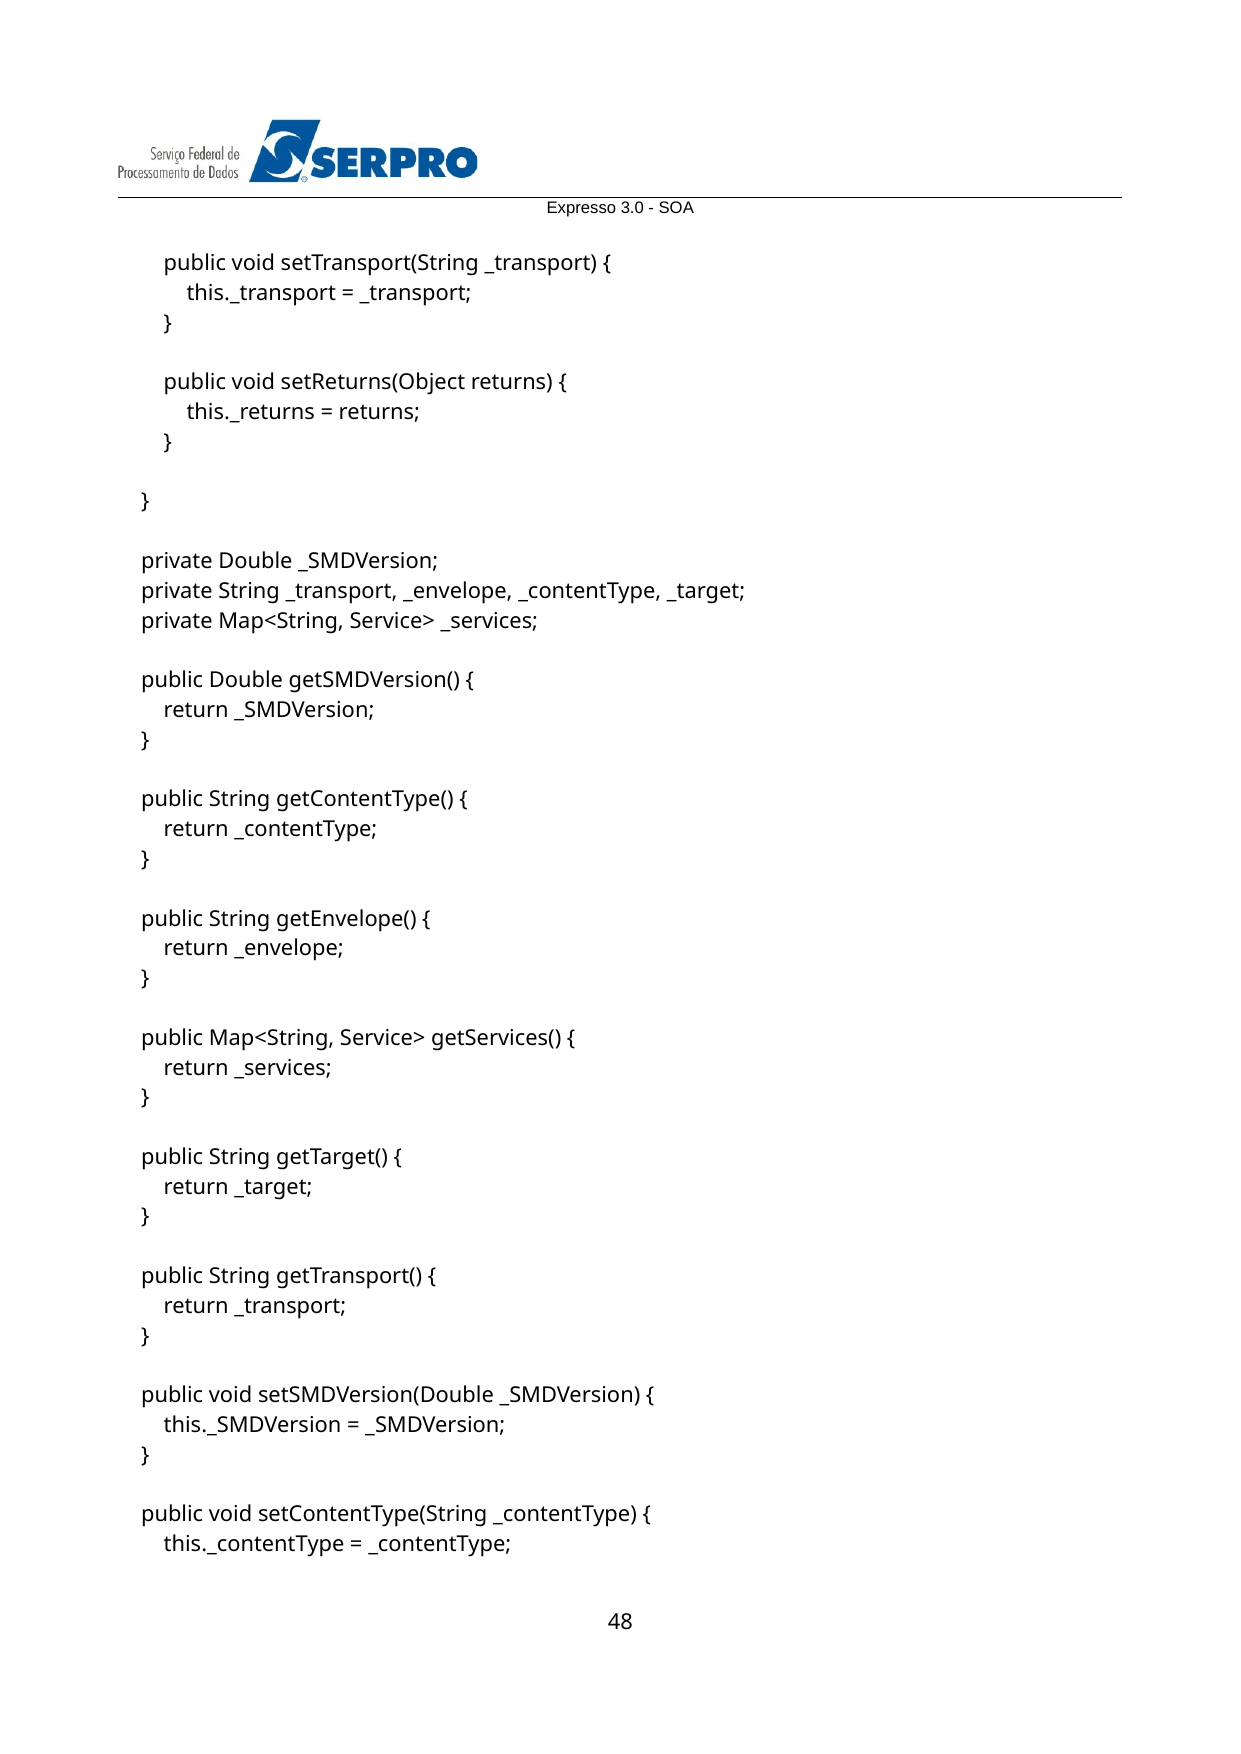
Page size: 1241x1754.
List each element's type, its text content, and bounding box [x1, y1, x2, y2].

text public void setContentType(String _contentType) { [118, 1498, 1122, 1528]
text } [118, 426, 1122, 456]
text public Map<String, Service> getServices() { [118, 1022, 1122, 1052]
picture [118, 118, 478, 183]
text } [118, 1081, 1122, 1111]
text private Double _SMDVersion; [118, 545, 1122, 575]
text this._contentType = _contentType; [118, 1528, 1122, 1558]
text return _contentType; [118, 813, 1122, 843]
text public Double getSMDVersion() { [118, 664, 1122, 694]
text public String getEnvelope() { [118, 903, 1122, 932]
text private String _transport, _envelope, _contentType, _target; [118, 575, 1122, 605]
text public String getTransport() { [118, 1260, 1122, 1290]
text } [118, 843, 1122, 873]
text return _envelope; [118, 932, 1122, 962]
text } [118, 1320, 1122, 1349]
text return _transport; [118, 1290, 1122, 1320]
text private Map<String, Service> _services; [118, 605, 1122, 634]
text public void setTransport(String _transport) { [118, 247, 1122, 277]
text this._returns = returns; [118, 396, 1122, 426]
text } [118, 1201, 1122, 1230]
text } [118, 307, 1122, 337]
text public void setSMDVersion(Double _SMDVersion) { [118, 1379, 1122, 1409]
text } [118, 962, 1122, 992]
text this._transport = _transport; [118, 277, 1122, 307]
text return _target; [118, 1171, 1122, 1201]
text public void setReturns(Object returns) { [118, 366, 1122, 396]
text return _SMDVersion; [118, 694, 1122, 724]
text } [118, 486, 1122, 515]
text public String getContentType() { [118, 783, 1122, 813]
text } [118, 1439, 1122, 1469]
text } [118, 724, 1122, 754]
text this._SMDVersion = _SMDVersion; [118, 1409, 1122, 1439]
text return _services; [118, 1052, 1122, 1081]
text public String getTarget() { [118, 1141, 1122, 1171]
